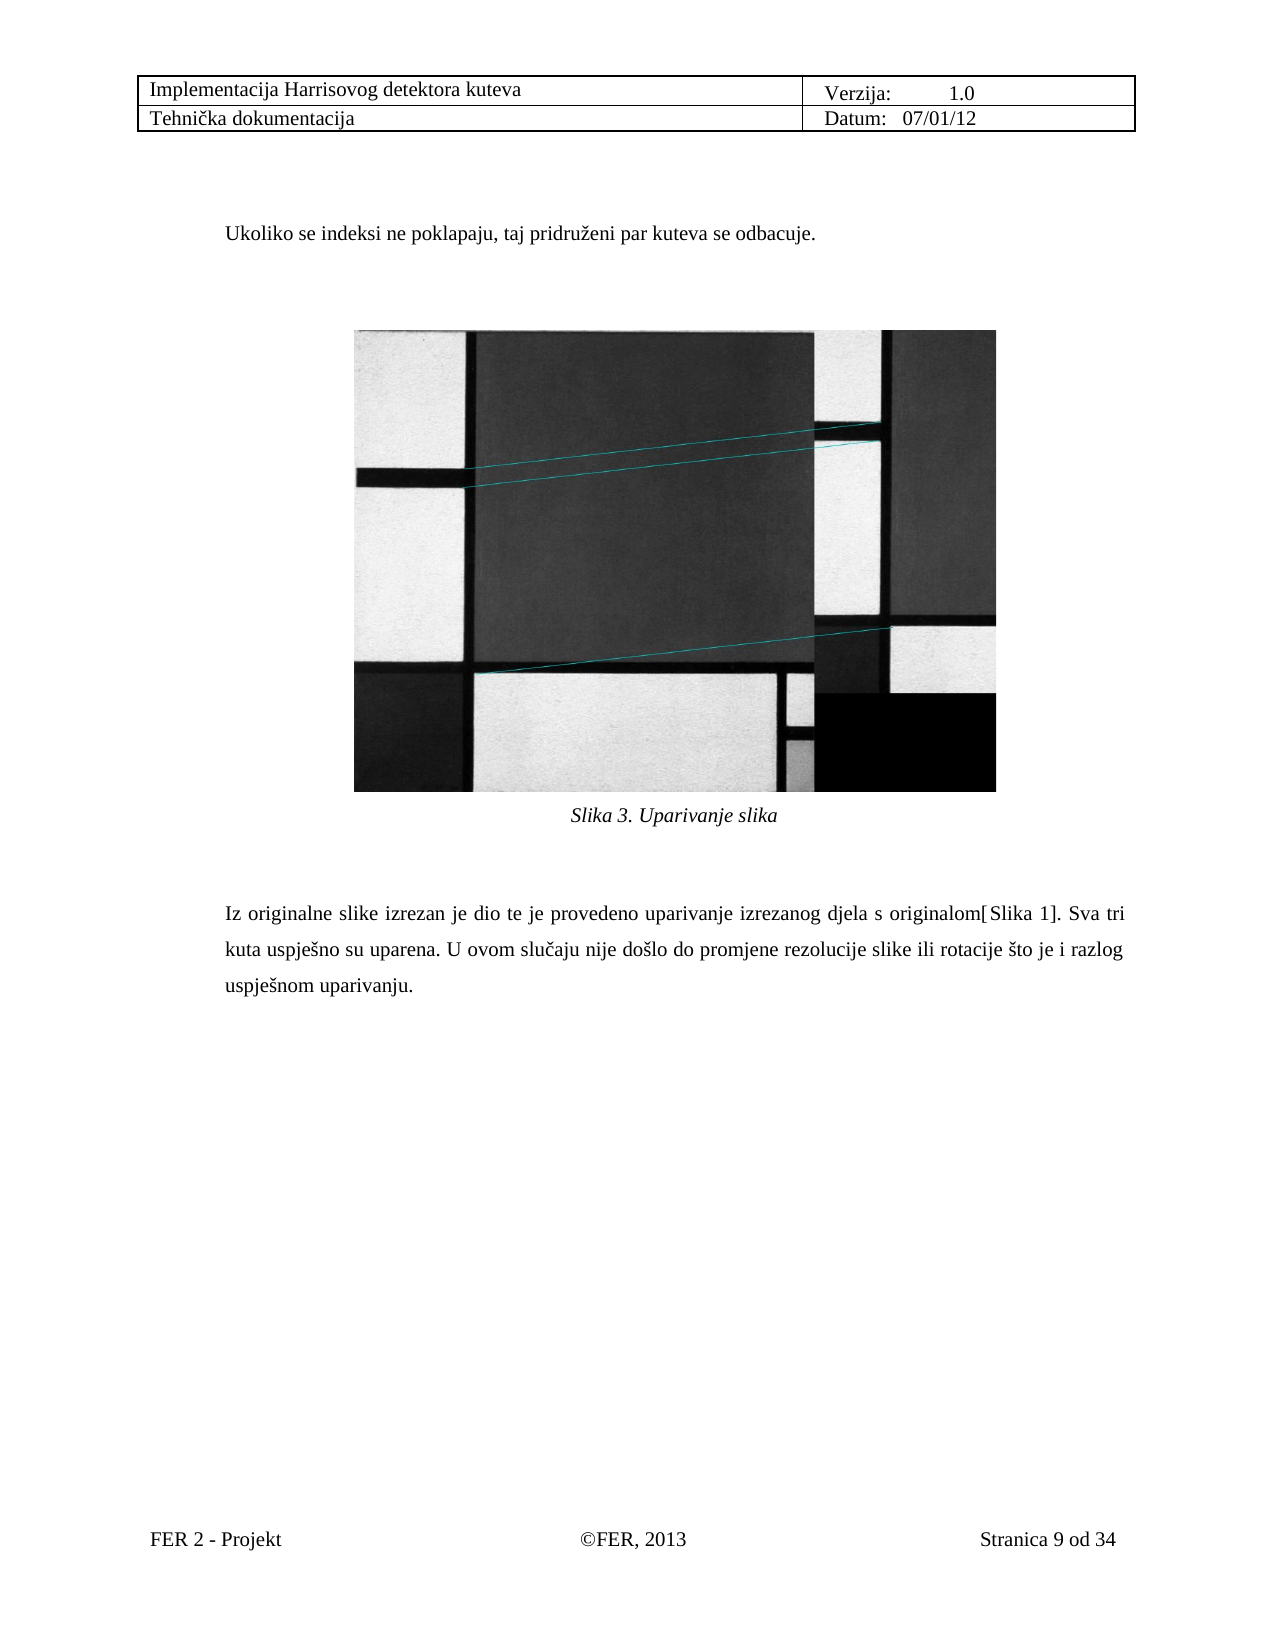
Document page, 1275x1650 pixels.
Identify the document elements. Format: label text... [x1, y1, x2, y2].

text Ukoliko se indeksi ne poklapaju, taj pridruženi par kuteva se odbacuje. [225, 221, 1125, 245]
picture [354, 330, 997, 792]
text Slika 3. Uparivanje slika [354, 792, 996, 827]
text Iz originalne slike izrezan je dio te je provedeno uparivanje izrezanog djela s originalom[Slika 1]. Sva tri kuta uspješno su uparena. U ovom slučaju nije došlo do promjene rezolucije slike ili rotacije što je i razlog uspješnom uparivanju. [225, 901, 1125, 997]
